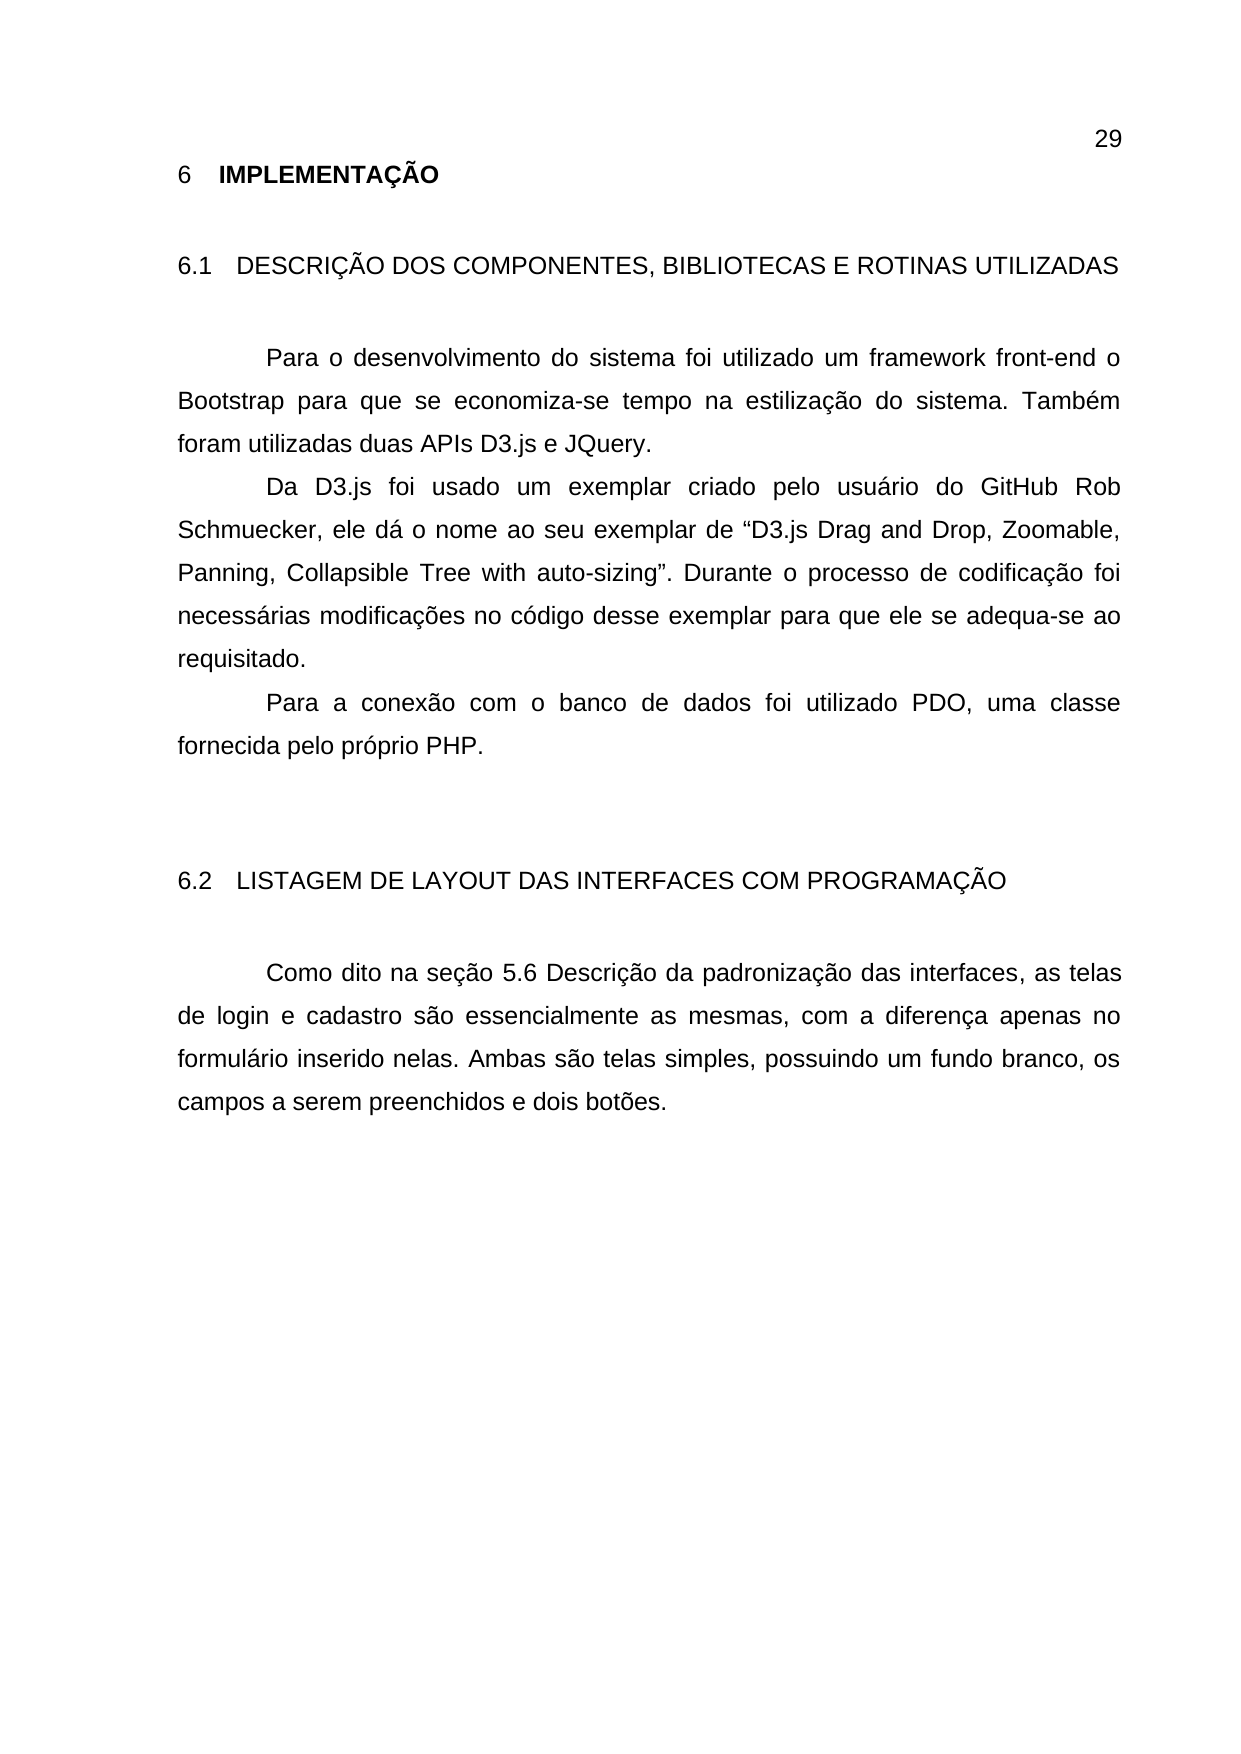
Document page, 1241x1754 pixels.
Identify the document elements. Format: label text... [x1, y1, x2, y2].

text Como dito na seção 5.6 Descrição da padronização das interfaces, as telas de login e cadastro são essencialmente as mesmas, com a diferença apenas no formulário inserido nelas. Ambas são telas simples, possuindo um fundo branco, os campos a serem preenchidos e dois botões. [177, 958, 1122, 1116]
text Da D3.js foi usado um exemplar criado pelo usuário do GitHub Rob Schmuecker, ele dá o nome ao seu exemplar de “D3.js Drag and Drop, Zoomable, Panning, Collapsible Tree with auto-sizing”. Durante o processo de codificação foi necessárias modificações no código desse exemplar para que ele se adequa-se ao requisitado. [177, 472, 1122, 673]
subtitle Implementação [177, 160, 1122, 189]
subtitle Descrição dos componentes, bibliotecas E Rotinas utilizadas [177, 251, 1122, 280]
text Para a conexão com o banco de dados foi utilizado PDO, uma classe fornecida pelo próprio PHP. [177, 688, 1122, 759]
subtitle Listagem de layout das interfaces com programação [177, 866, 1122, 895]
text Para o desenvolvimento do sistema foi utilizado um framework front-end o Bootstrap para que se economiza-se tempo na estilização do sistema. Também foram utilizadas duas APIs D3.js e JQuery. [177, 343, 1122, 458]
